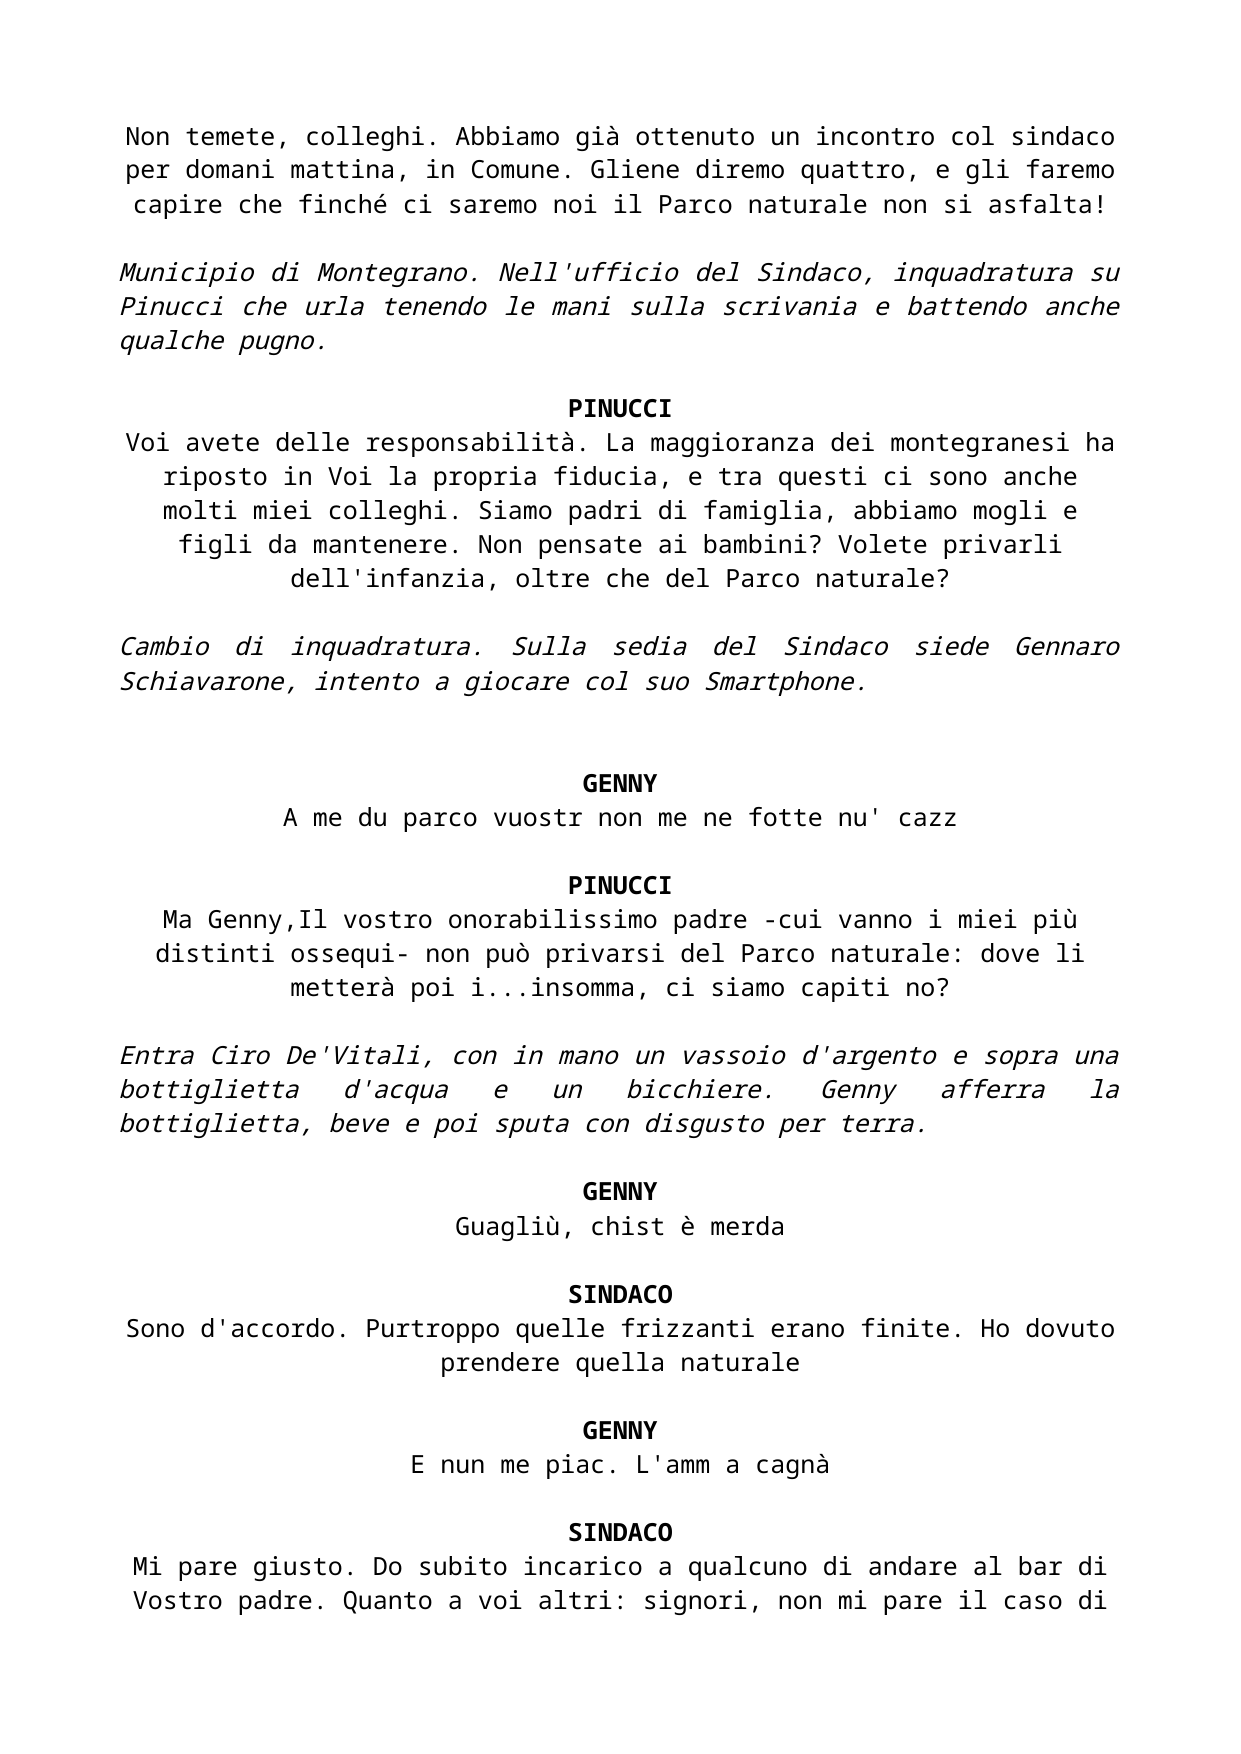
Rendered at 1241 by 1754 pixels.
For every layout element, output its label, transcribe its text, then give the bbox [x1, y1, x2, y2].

text E nun me piac. L'amm a cagnà [118, 1447, 1122, 1481]
text Cambio di inquadratura. Sulla sedia del Sindaco siede Gennaro Schiavarone, intento a giocare col suo Smartphone. [118, 629, 1122, 697]
text PINUCCI [118, 391, 1122, 425]
text SINDACO [118, 1515, 1122, 1549]
text GENNY [118, 1174, 1122, 1208]
text Non temete, colleghi. Abbiamo già ottenuto un incontro col sindaco per domani mattina, in Comune. Gliene diremo quattro, e gli faremo capire che finché ci saremo noi il Parco naturale non si asfalta! [118, 118, 1122, 220]
text Entra Ciro De'Vitali, con in mano un vassoio d'argento e sopra una bottiglietta d'acqua e un bicchiere. Genny afferra la bottiglietta, beve e poi sputa con disgusto per terra. [118, 1038, 1122, 1140]
text SINDACO [118, 1276, 1122, 1310]
text Voi avete delle responsabilità. La maggioranza dei montegranesi ha riposto in Voi la propria fiducia, e tra questi ci sono anche molti miei colleghi. Siamo padri di famiglia, abbiamo mogli e figli da mantenere. Non pensate ai bambini? Volete privarli dell'infanzia, oltre che del Parco naturale? [118, 425, 1122, 595]
text A me du parco vuostr non me ne fotte nu' cazz [118, 799, 1122, 833]
text GENNY [118, 1412, 1122, 1447]
text Guagliù, chist è merda [118, 1208, 1122, 1242]
text Ma Genny,Il vostro onorabilissimo padre -cui vanno i miei più distinti ossequi- non può privarsi del Parco naturale: dove li metterà poi i...insomma, ci siamo capiti no? [118, 902, 1122, 1004]
text Sono d'accordo. Purtroppo quelle frizzanti erano finite. Ho dovuto prendere quella naturale [118, 1310, 1122, 1378]
text PINUCCI [118, 867, 1122, 902]
text Mi pare giusto. Do subito incarico a qualcuno di andare al bar di Vostro padre. Quanto a voi altri: signori, non mi pare il caso di [118, 1549, 1122, 1617]
text GENNY [118, 765, 1122, 799]
text Municipio di Montegrano. Nell'ufficio del Sindaco, inquadratura su Pinucci che urla tenendo le mani sulla scrivania e battendo anche qualche pugno. [118, 254, 1122, 357]
